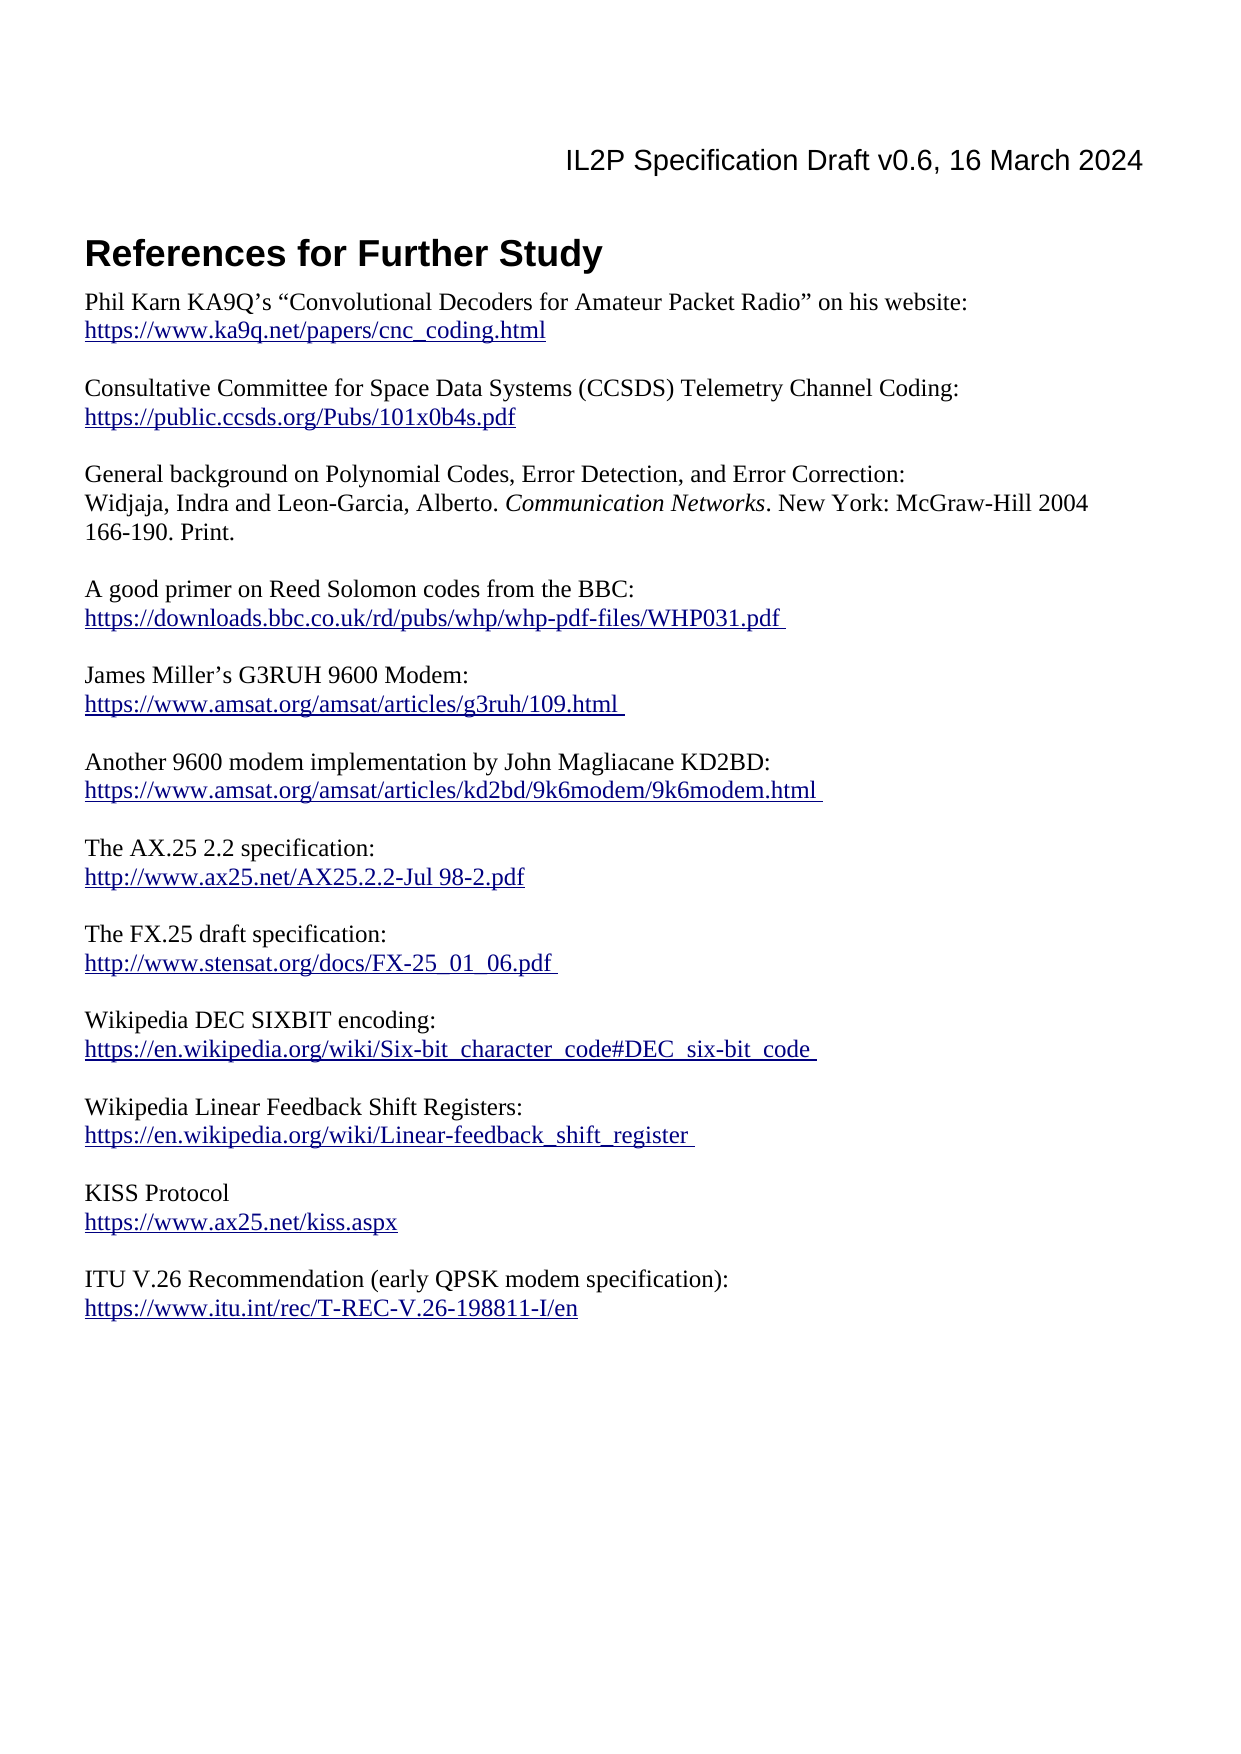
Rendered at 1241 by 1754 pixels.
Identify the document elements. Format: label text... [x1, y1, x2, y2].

text https://public.ccsds.org/Pubs/101x0b4s.pdf [84, 402, 1144, 431]
text The FX.25 draft specification: [84, 919, 1144, 948]
text https://en.wikipedia.org/wiki/Linear-feedback_shift_register [84, 1121, 1144, 1149]
text https://www.ax25.net/kiss.aspx [84, 1207, 1144, 1236]
text https://en.wikipedia.org/wiki/Six-bit_character_code#DEC_six-bit_code [84, 1034, 1144, 1063]
text ITU V.26 Recommendation (early QPSK modem specification): [84, 1264, 1144, 1293]
text https://www.ka9q.net/papers/cnc_coding.html [84, 316, 1144, 344]
text Another 9600 modem implementation by John Magliacane KD2BD: [84, 747, 1144, 776]
text https://www.amsat.org/amsat/articles/g3ruh/109.html [84, 689, 1144, 718]
text http://www.ax25.net/AX25.2.2-Jul 98-2.pdf [84, 862, 1144, 891]
text A good primer on Reed Solomon codes from the BBC: [84, 574, 1144, 603]
subtitle References for Further Study [84, 231, 1144, 274]
text http://www.stensat.org/docs/FX-25_01_06.pdf [84, 948, 1144, 977]
text https://www.amsat.org/amsat/articles/kd2bd/9k6modem/9k6modem.html [84, 776, 1144, 804]
text https://downloads.bbc.co.uk/rd/pubs/whp/whp-pdf-files/WHP031.pdf [84, 603, 1144, 632]
text General background on Polynomial Codes, Error Detection, and Error Correction: [84, 459, 1144, 488]
text Phil Karn KA9Q’s “Convolutional Decoders for Amateur Packet Radio” on his website: [84, 287, 1144, 316]
text James Miller’s G3RUH 9600 Modem: [84, 661, 1144, 689]
text 166-190. Print. [84, 517, 1144, 546]
text KISS Protocol [84, 1178, 1144, 1207]
text https://www.itu.int/rec/T-REC-V.26-198811-I/en [84, 1293, 1144, 1322]
text Consultative Committee for Space Data Systems (CCSDS) Telemetry Channel Coding: [84, 373, 1144, 402]
text Wikipedia DEC SIXBIT encoding: [84, 1006, 1144, 1034]
text Wikipedia Linear Feedback Shift Registers: [84, 1092, 1144, 1121]
text Widjaja, Indra and Leon-Garcia, Alberto. Communication Networks. New York: McGraw-Hill 2004 [84, 488, 1144, 517]
text The AX.25 2.2 specification: [84, 833, 1144, 862]
